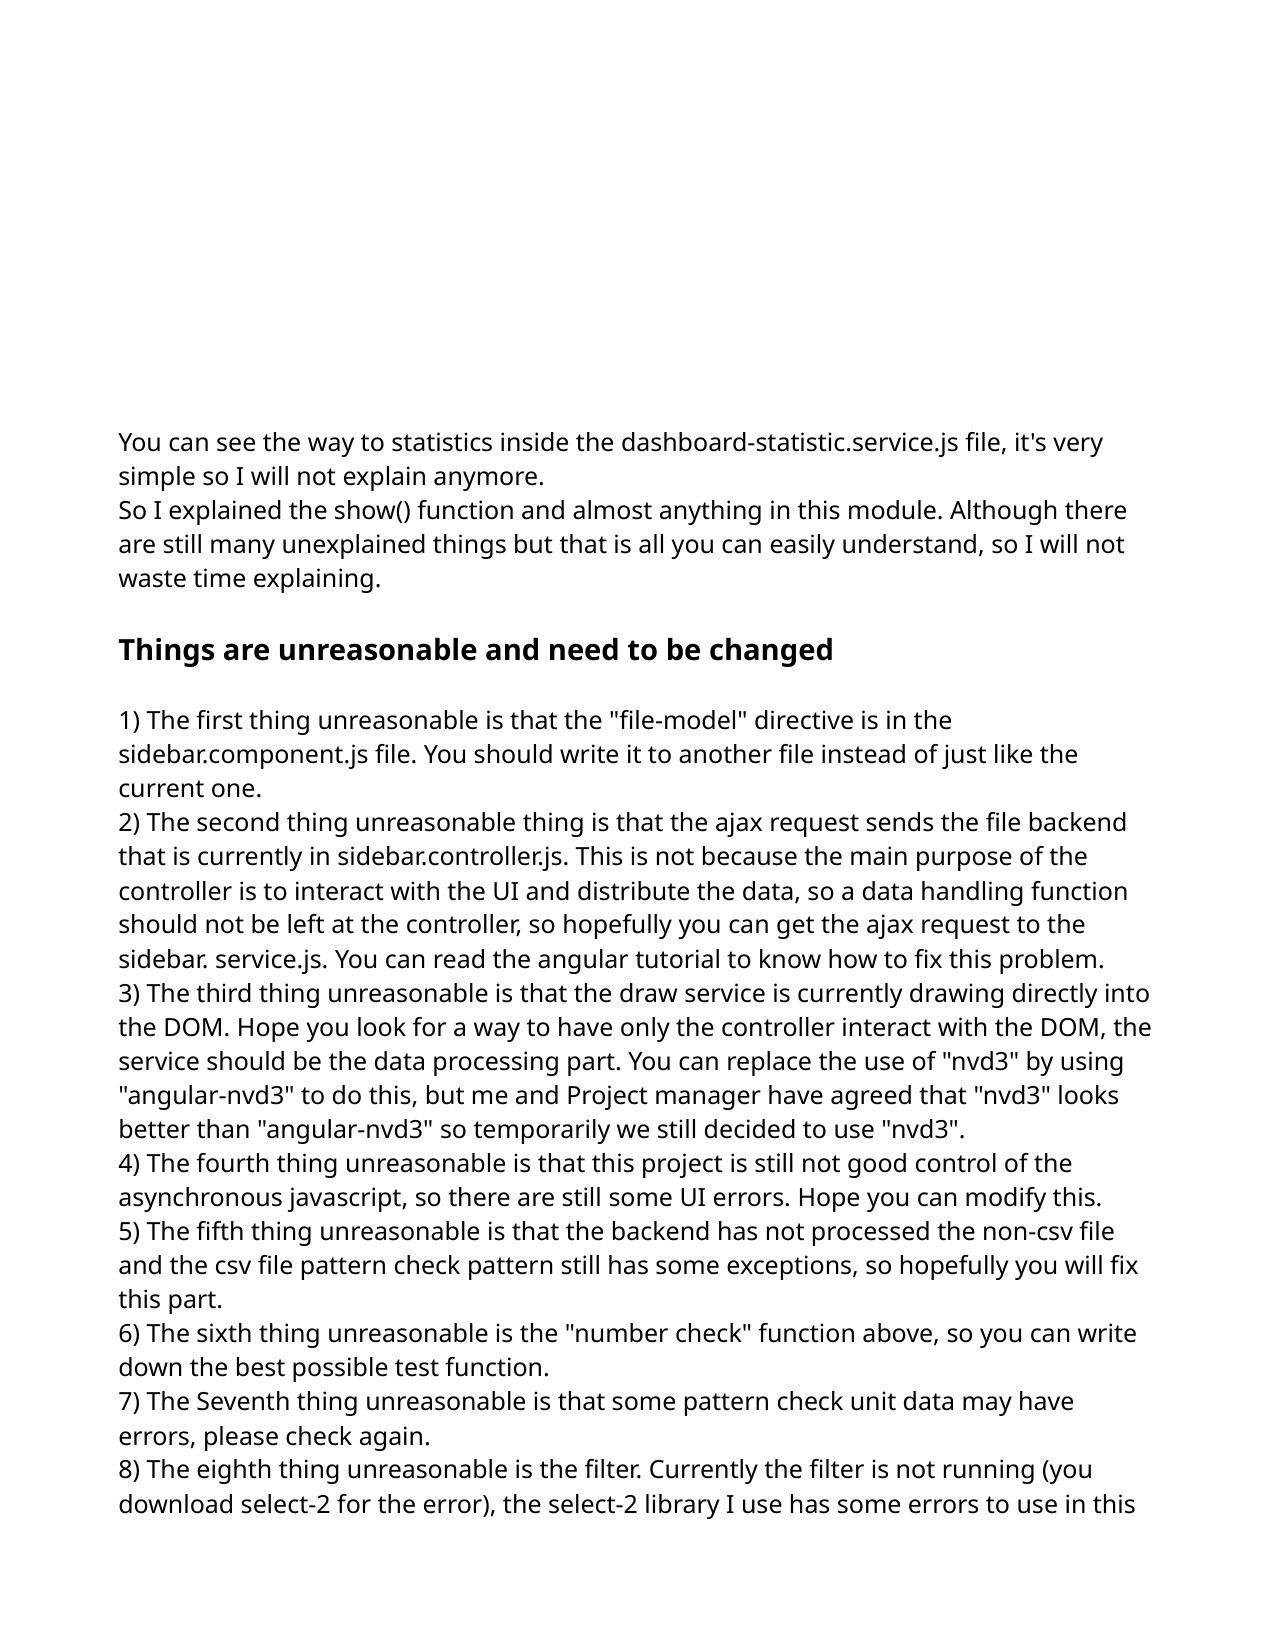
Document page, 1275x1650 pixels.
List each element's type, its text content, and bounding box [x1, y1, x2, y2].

text 5) The fifth thing unreasonable is that the backend has not processed the non-csv file and the csv file pattern check pattern still has some exceptions, so hopefully you will fix this part. [118, 1214, 1157, 1316]
text 6) The sixth thing unreasonable is the "number check" function above, so you can write down the best possible test function. [118, 1316, 1157, 1384]
text 3) The third thing unreasonable is that the draw service is currently drawing directly into the DOM. Hope you look for a way to have only the controller interact with the DOM, the service should be the data processing part. You can replace the use of "nvd3" by using "angular-nvd3" to do this, but me and Project manager have agreed that "nvd3" looks better than "angular-nvd3" so temporarily we still decided to use "nvd3". [118, 975, 1157, 1146]
text 2) The second thing unreasonable thing is that the ajax request sends the file backend that is currently in sidebar.controller.js. This is not because the main purpose of the controller is to interact with the UI and distribute the data, so a data handling function should not be left at the controller, so hopefully you can get the ajax request to the sidebar. service.js. You can read the angular tutorial to know how to fix this problem. [118, 805, 1157, 975]
text 7) The Seventh thing unreasonable is that some pattern check unit data may have errors, please check again. [118, 1384, 1157, 1452]
text 8) The eighth thing unreasonable is the filter. Currently the filter is not running (you download select-2 for the error), the select-2 library I use has some errors to use in this [118, 1452, 1157, 1520]
text 1) The first thing unreasonable is that the "file-model" directive is in the sidebar.component.js file. You should write it to another file instead of just like the current one. [118, 703, 1157, 805]
text Things are unreasonable and need to be changed [118, 629, 1157, 669]
text You can see the way to statistics inside the dashboard-statistic.service.js file, it's very simple so I will not explain anymore. [118, 425, 1157, 493]
text 4) The fourth thing unreasonable is that this project is still not good control of the asynchronous javascript, so there are still some UI errors. Hope you can modify this. [118, 1146, 1157, 1214]
text So I explained the show() function and almost anything in this module. Although there are still many unexplained things but that is all you can easily understand, so I will not waste time explaining. [118, 493, 1157, 595]
